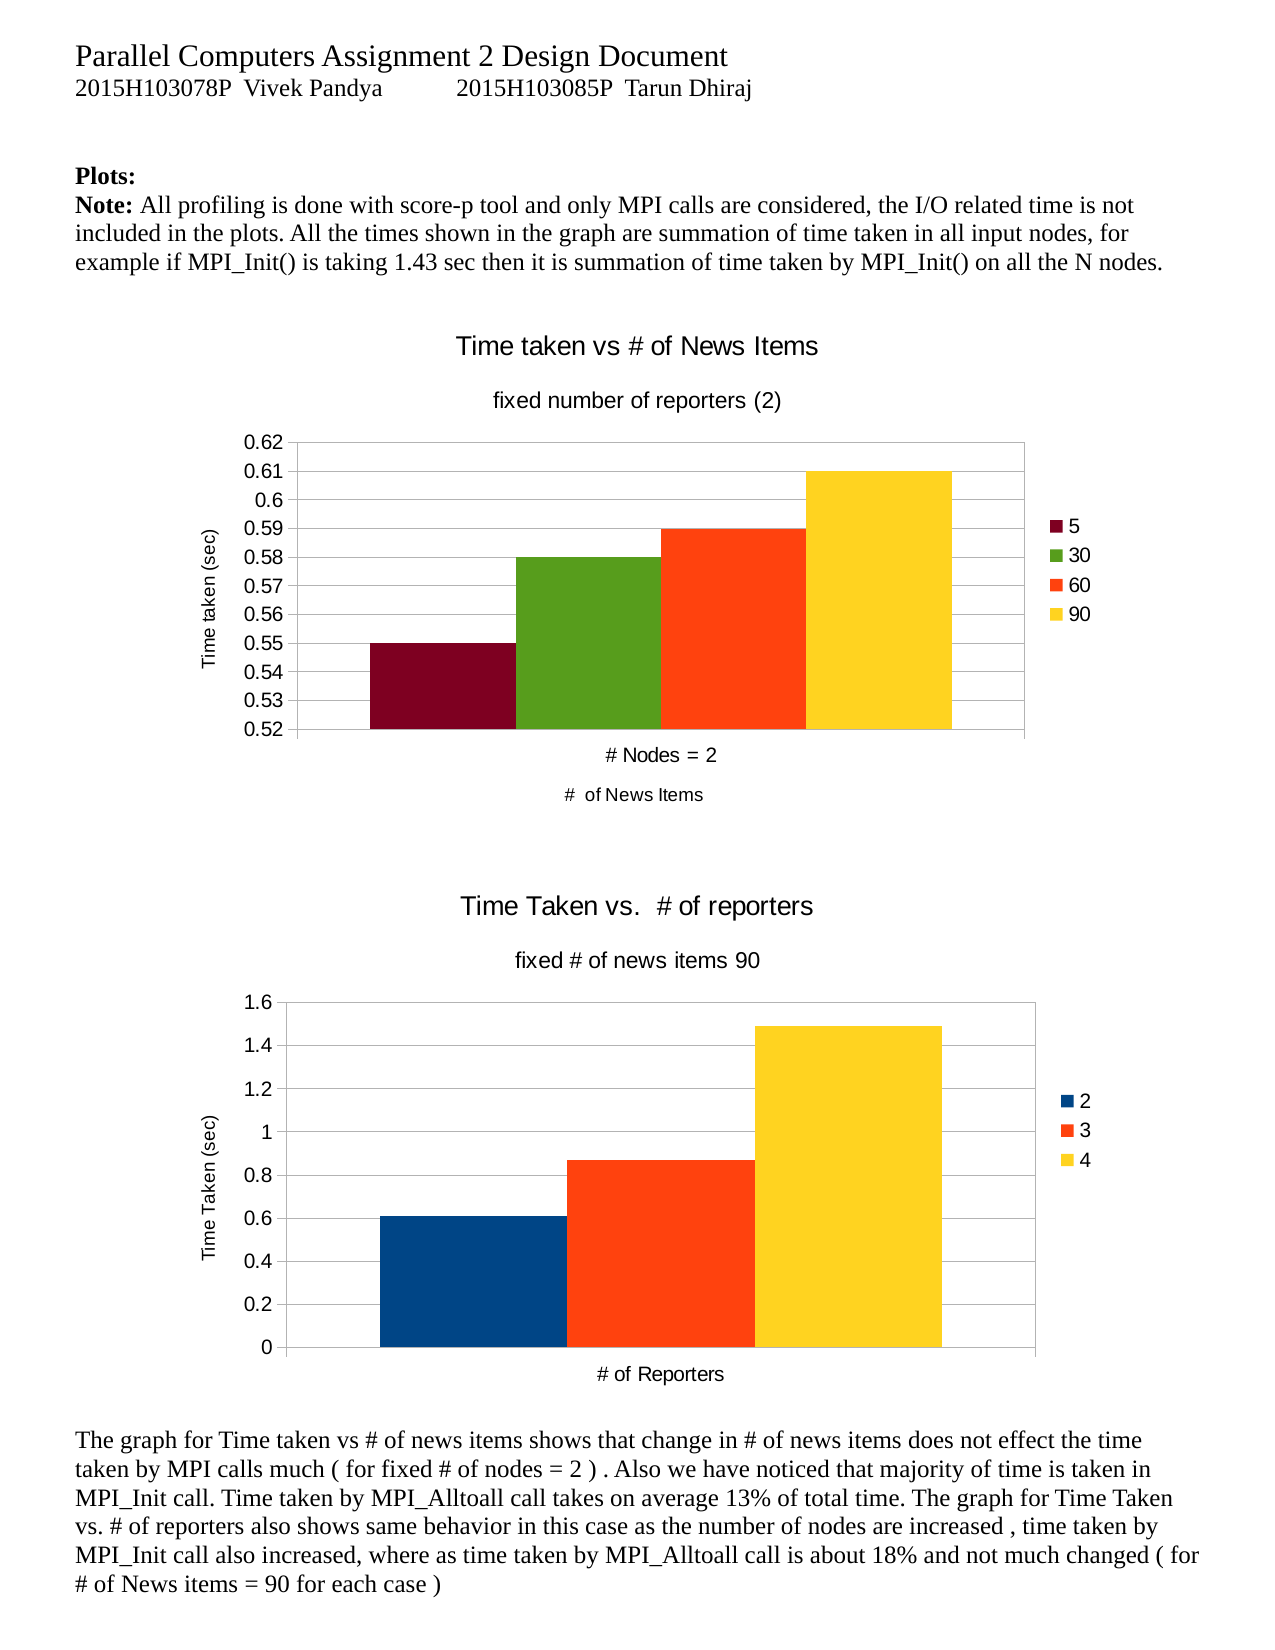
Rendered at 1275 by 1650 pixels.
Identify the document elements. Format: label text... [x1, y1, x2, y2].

text Note: All profiling is done with score-p tool and only MPI calls are considered, the I/O related time is not included in the plots. All the times shown in the graph are summation of time taken in all input nodes, for example if MPI_Init() is taking 1.43 sec then it is summation of time taken by MPI_Init() on all the N nodes. [75, 190, 1200, 276]
text Plots: [75, 161, 1200, 190]
text The graph for Time taken vs # of news items shows that change in # of news items does not effect the time taken by MPI calls much ( for fixed # of nodes = 2 ) . Also we have noticed that majority of time is taken in MPI_Init call. Time taken by MPI_Alltoall call takes on average 13% of total time. The graph for Time Taken vs. # of reporters also shows same behavior in this case as the number of nodes are increased , time taken by MPI_Init call also increased, where as time taken by MPI_Alltoall call is about 18% and not much changed ( for # of News items = 90 for each case ) [75, 1425, 1200, 1598]
